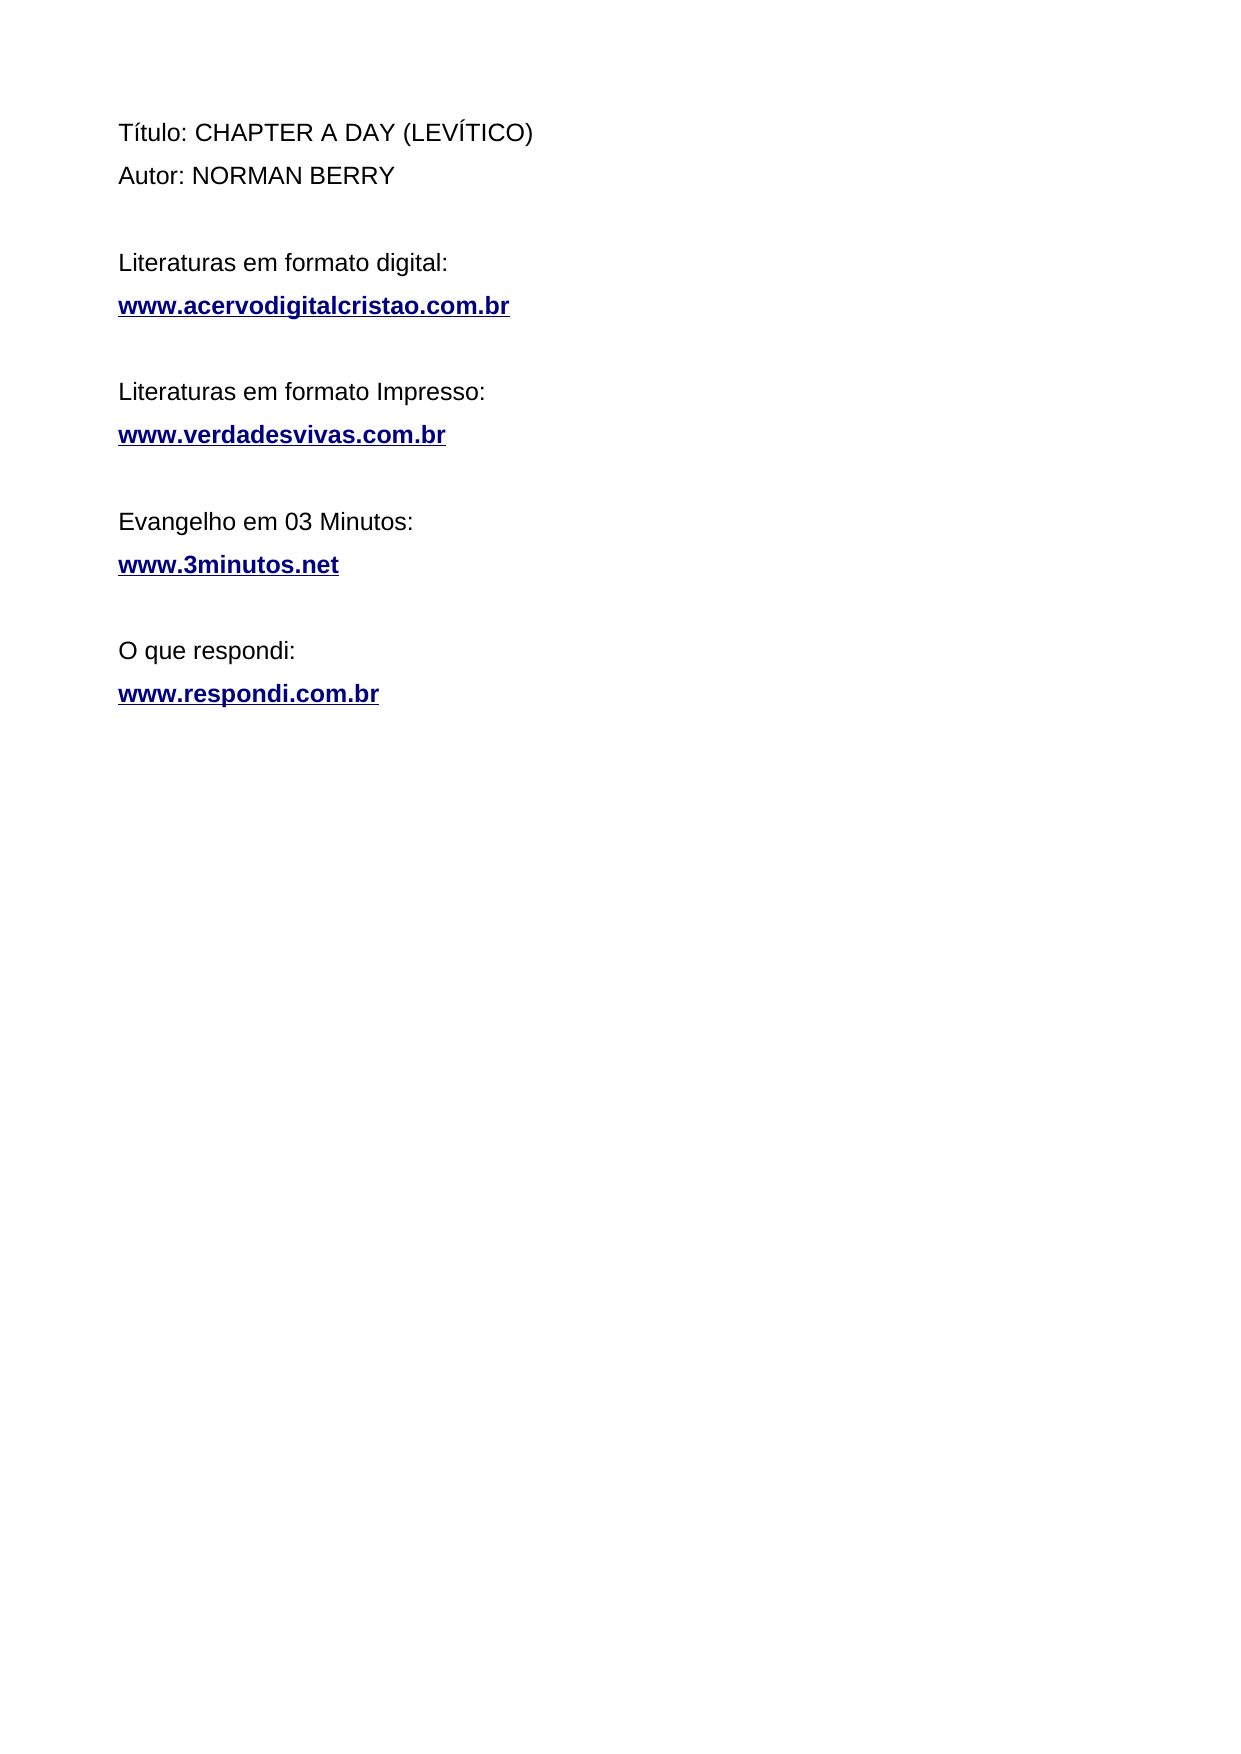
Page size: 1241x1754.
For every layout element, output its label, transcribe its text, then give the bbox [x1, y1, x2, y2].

text Título: CHAPTER A DAY (LEVÍTICO) Autor: NORMAN BERRY Literaturas em formato digital: www.acervodigitalcristao.com.br Literaturas em formato Impresso: www.verdadesvivas.com.br Evangelho em 03 Minutos: www.3minutos.net O que respondi: www.respondi.com.br [118, 118, 1122, 708]
